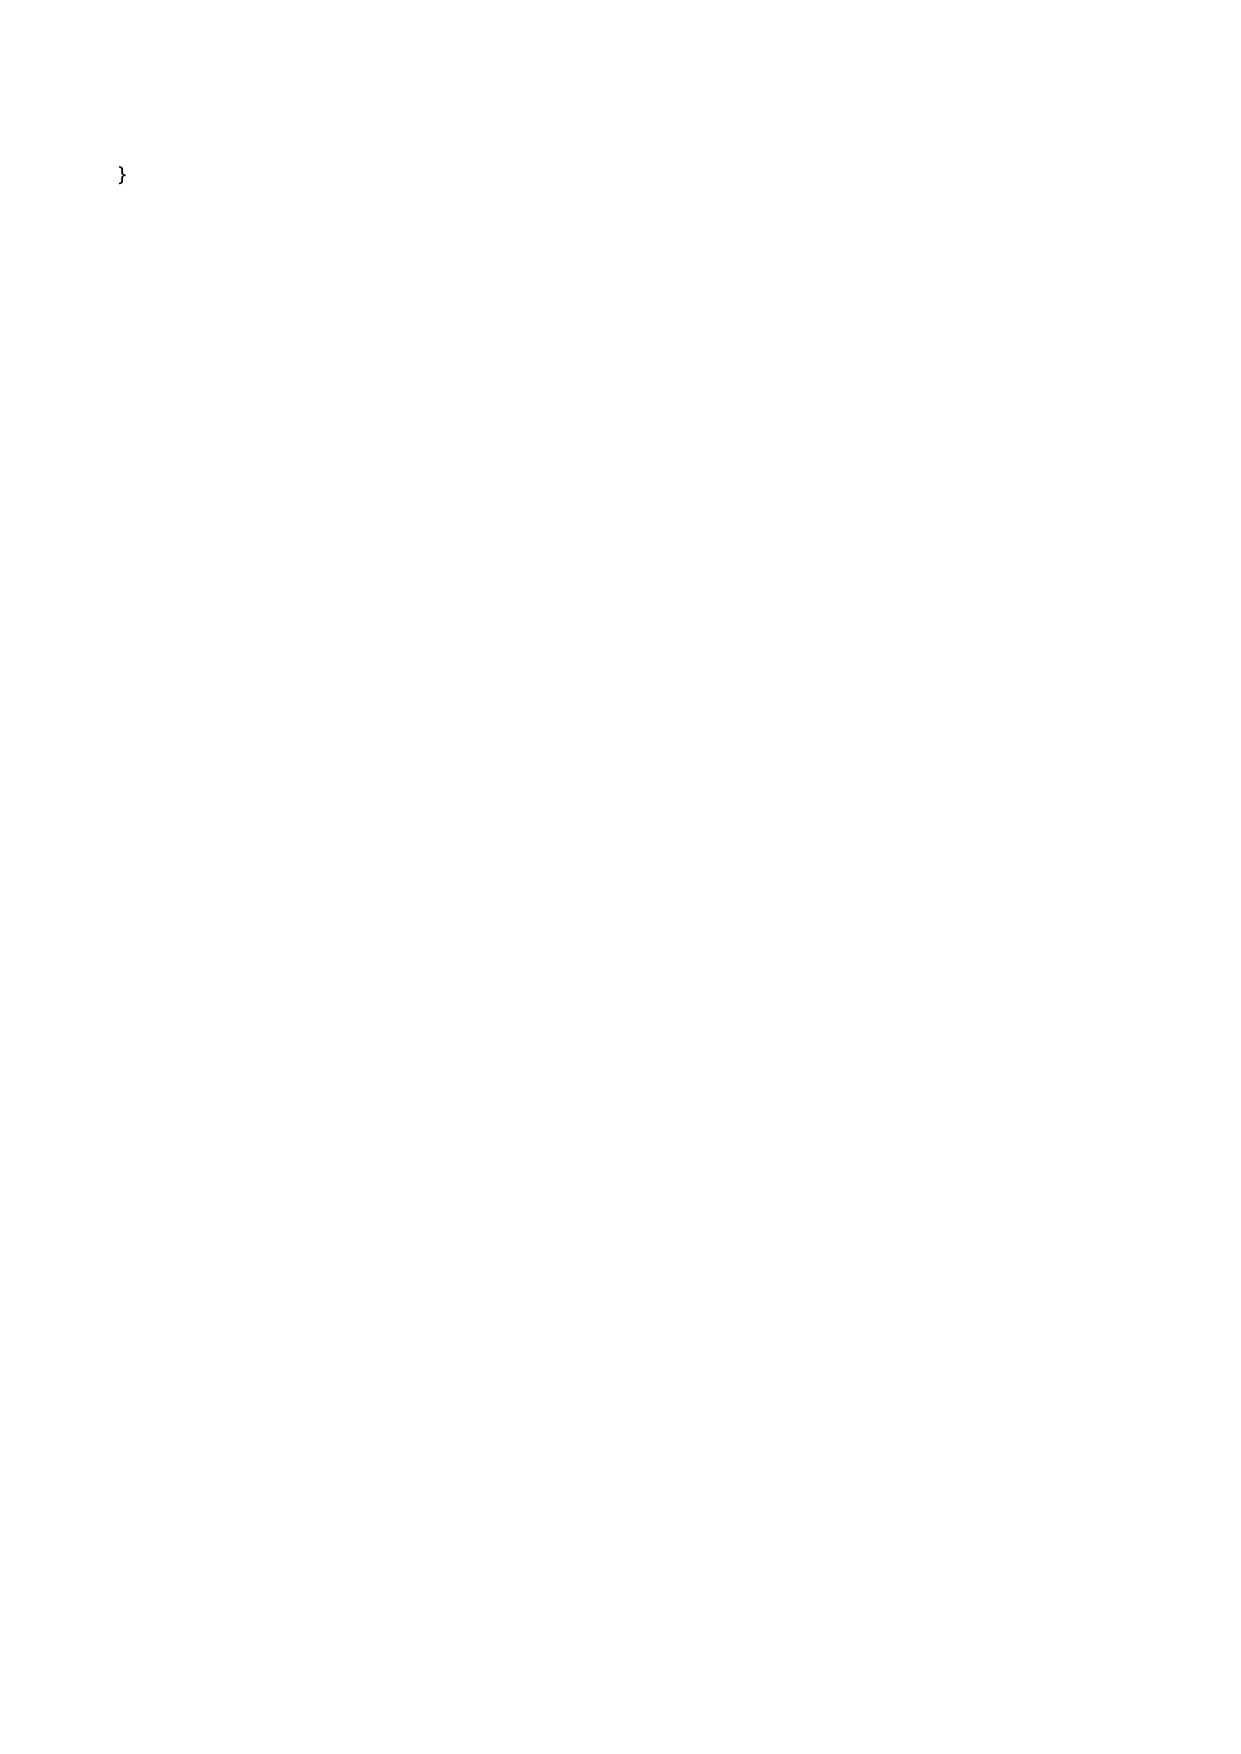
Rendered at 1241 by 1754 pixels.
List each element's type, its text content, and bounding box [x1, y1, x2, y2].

text } [118, 159, 1122, 187]
